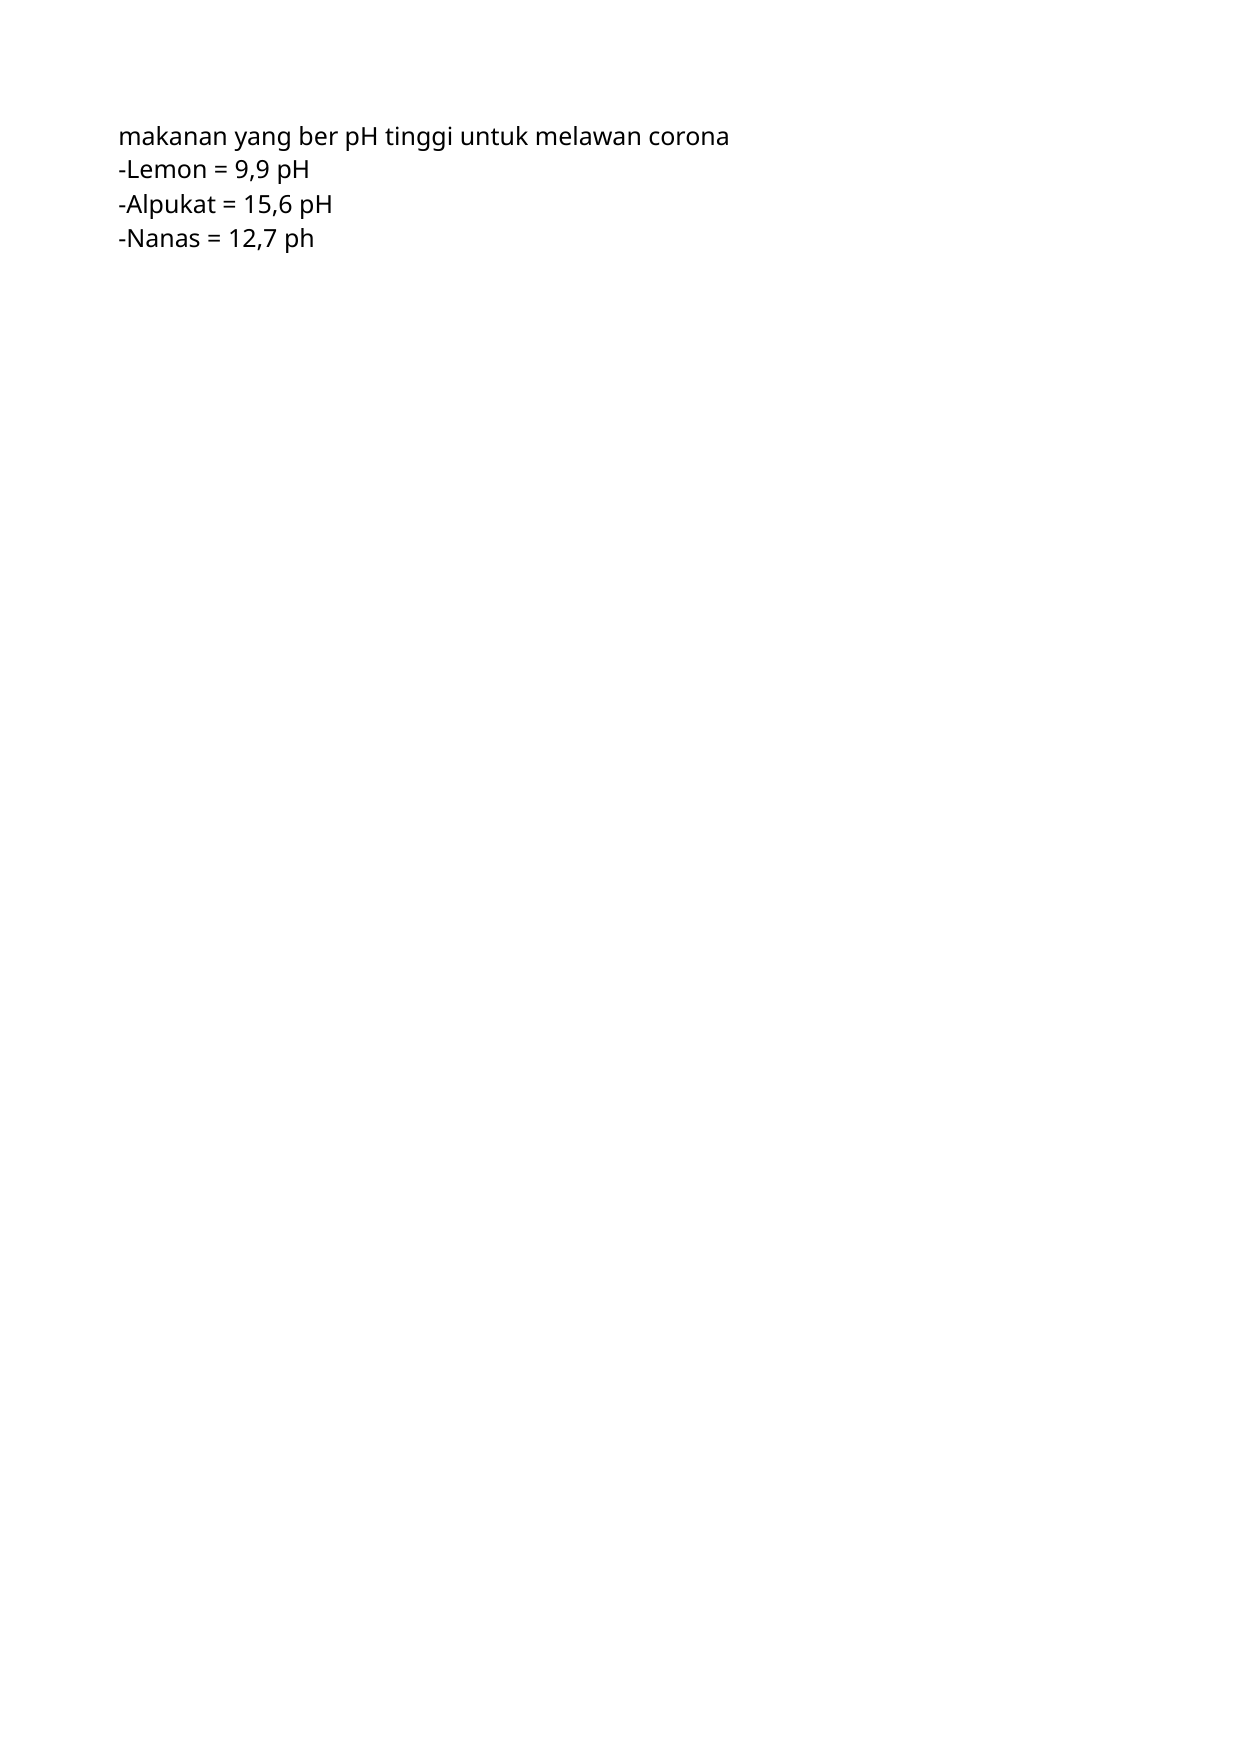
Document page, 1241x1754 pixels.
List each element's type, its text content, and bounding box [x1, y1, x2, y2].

text -Lemon = 9,9 pH [118, 152, 1122, 186]
text -Nanas = 12,7 ph [118, 220, 1122, 254]
text -Alpukat = 15,6 pH [118, 186, 1122, 220]
text makanan yang ber pH tinggi untuk melawan corona [118, 118, 1122, 152]
